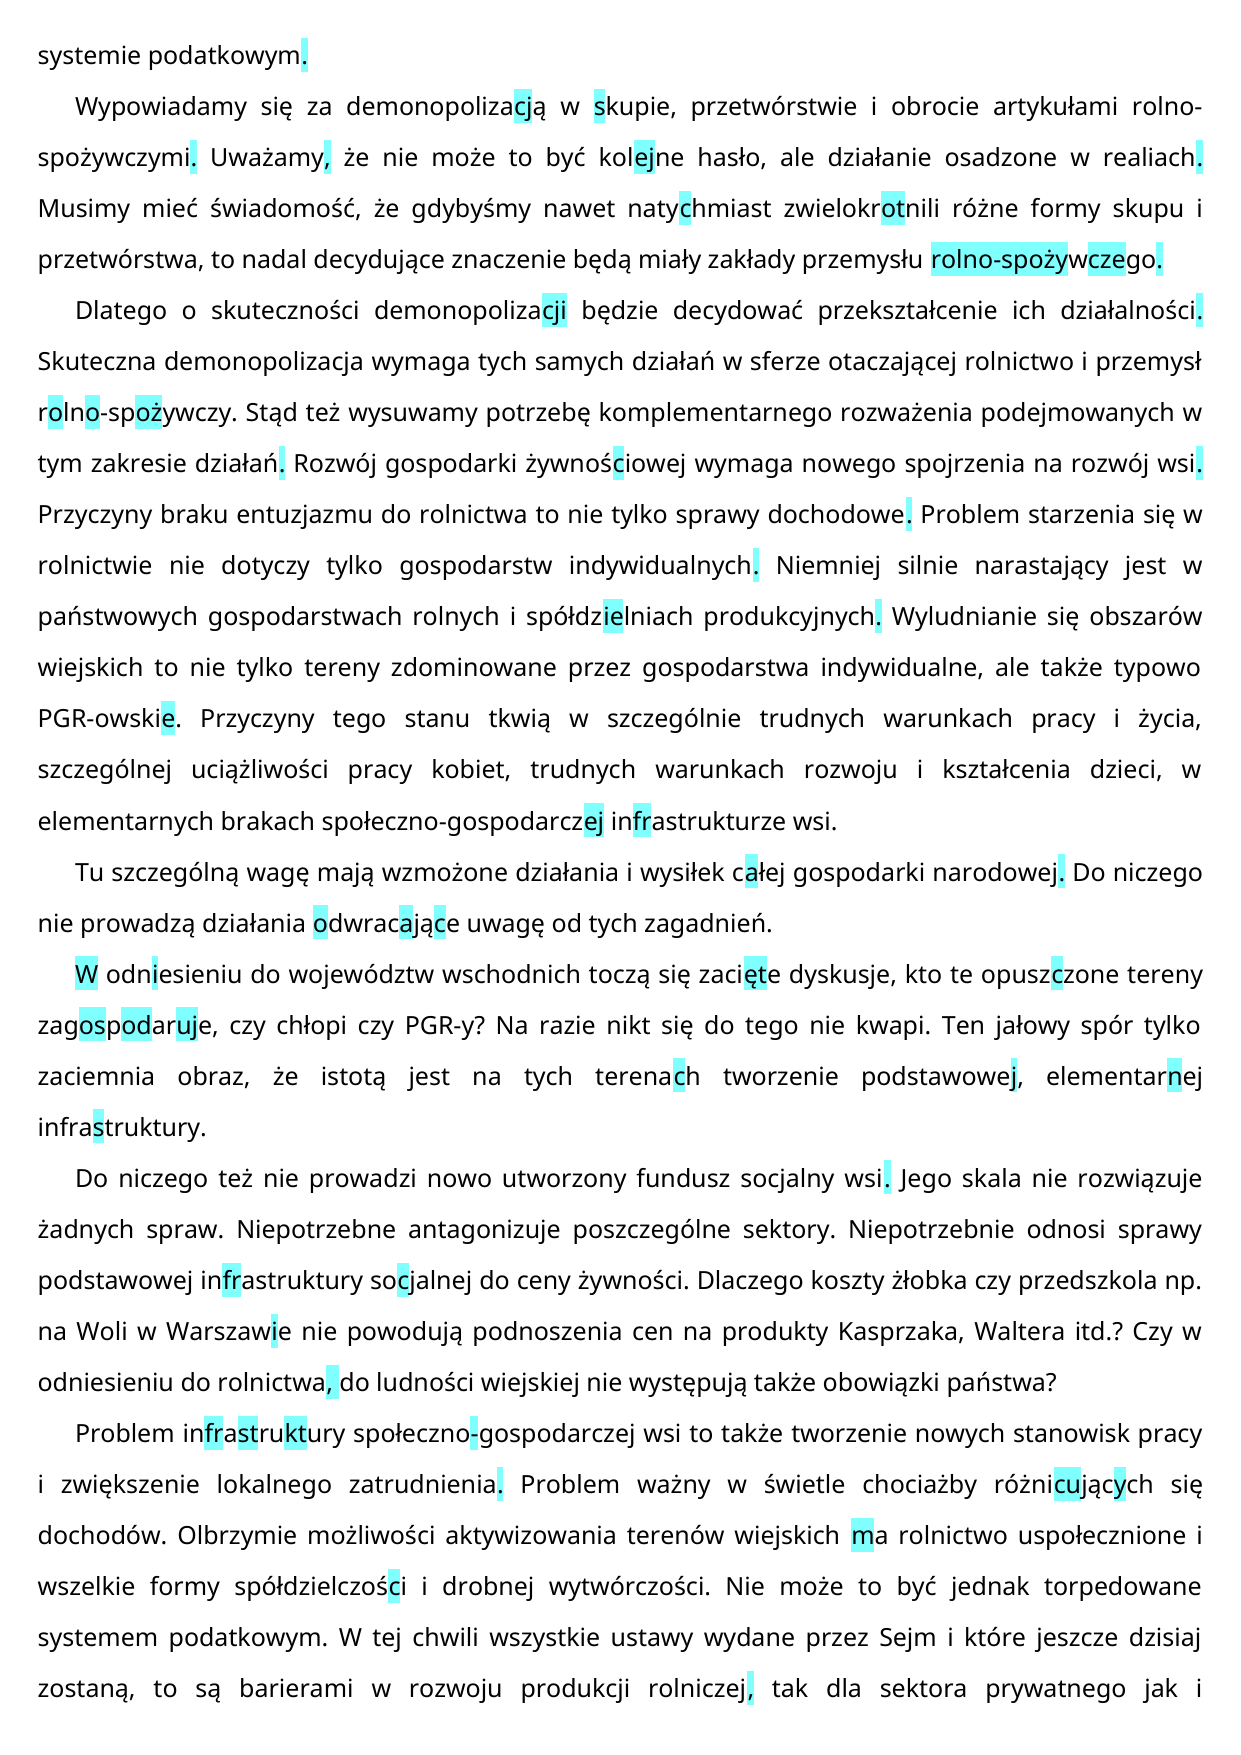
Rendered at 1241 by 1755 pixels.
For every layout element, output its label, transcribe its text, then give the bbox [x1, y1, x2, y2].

text Wypowiadamy się za demonopolizacją w skupie, przetwórstwie i obrocie artykułami rolno-spożywczymi. Uważamy, że nie może to być kolejne hasło, ale działanie osadzone w realiach. Musimy mieć świadomość, że gdybyśmy nawet natychmiast zwielokrotnili różne formy skupu i przetwórstwa, to nadal decydujące znaczenie będą miały zakłady przemysłu rolno-spożywczego. [37, 88, 1203, 276]
text Do niczego też nie prowadzi nowo utworzony fundusz socjalny wsi. Jego skala nie rozwiązuje żadnych spraw. Niepotrzebne antagonizuje poszczególne sektory. Niepotrzebnie odnosi sprawy podstawowej infrastruktury socjalnej do ceny żywności. Dlaczego koszty żłobka czy przedszkola np. na Woli w Warszawie nie powodują podnoszenia cen na produkty Kasprzaka, Waltera itd.? Czy w odniesieniu do rolnictwa, do ludności wiejskiej nie występują także obowiązki państwa? [37, 1160, 1203, 1399]
text systemie podatkowym. [37, 37, 1203, 72]
text Dlatego o skuteczności demonopolizacji będzie decydować przekształcenie ich działalności. Skuteczna demonopolizacja wymaga tych samych działań w sferze otaczającej rolnictwo i przemysł rolno-spożywczy. Stąd też wysuwamy potrzebę komplementarnego rozważenia podejmowanych w tym zakresie działań. Rozwój gospodarki żywnościowej wymaga nowego spojrzenia na rozwój wsi. Przyczyny braku entuzjazmu do rolnictwa to nie tylko sprawy dochodowe. Problem starzenia się w rolnictwie nie dotyczy tylko gospodarstw indywidualnych. Niemniej silnie narastający jest w państwowych gospodarstwach rolnych i spółdzielniach produkcyjnych. Wyludnianie się obszarów wiejskich to nie tylko tereny zdominowane przez gospodarstwa indywidualne, ale także typowo PGR-owskie. Przyczyny tego stanu tkwią w szczególnie trudnych warunkach pracy i życia, szczególnej uciążliwości pracy kobiet, trudnych warunkach rozwoju i kształcenia dzieci, w elementarnych brakach społeczno-gospodarczej infrastrukturze wsi. [37, 293, 1203, 837]
text Problem infrastruktury społeczno-gospodarczej wsi to także tworzenie nowych stanowisk pracy i zwiększenie lokalnego zatrudnienia. Problem ważny w świetle chociażby różnicujących się dochodów. Olbrzymie możliwości aktywizowania terenów wiejskich ma rolnictwo uspołecznione i wszelkie formy spółdzielczości i drobnej wytwórczości. Nie może to być jednak torpedowane systemem podatkowym. W tej chwili wszystkie ustawy wydane przez Sejm i które jeszcze dzisiaj zostaną, to są barierami w rozwoju produkcji rolniczej, tak dla sektora prywatnego jak i [37, 1416, 1203, 1705]
text W odniesieniu do województw wschodnich toczą się zacięte dyskusje, kto te opuszczone tereny zagospodaruje, czy chłopi czy PGR-y? Na razie nikt się do tego nie kwapi. Ten jałowy spór tylko zaciemnia obraz, że istotą jest na tych terenach tworzenie podstawowej, elementarnej infrastruktury. [37, 956, 1203, 1143]
text Tu szczególną wagę mają wzmożone działania i wysiłek całej gospodarki narodowej. Do niczego nie prowadzą działania odwracające uwagę od tych zagadnień. [37, 854, 1203, 939]
